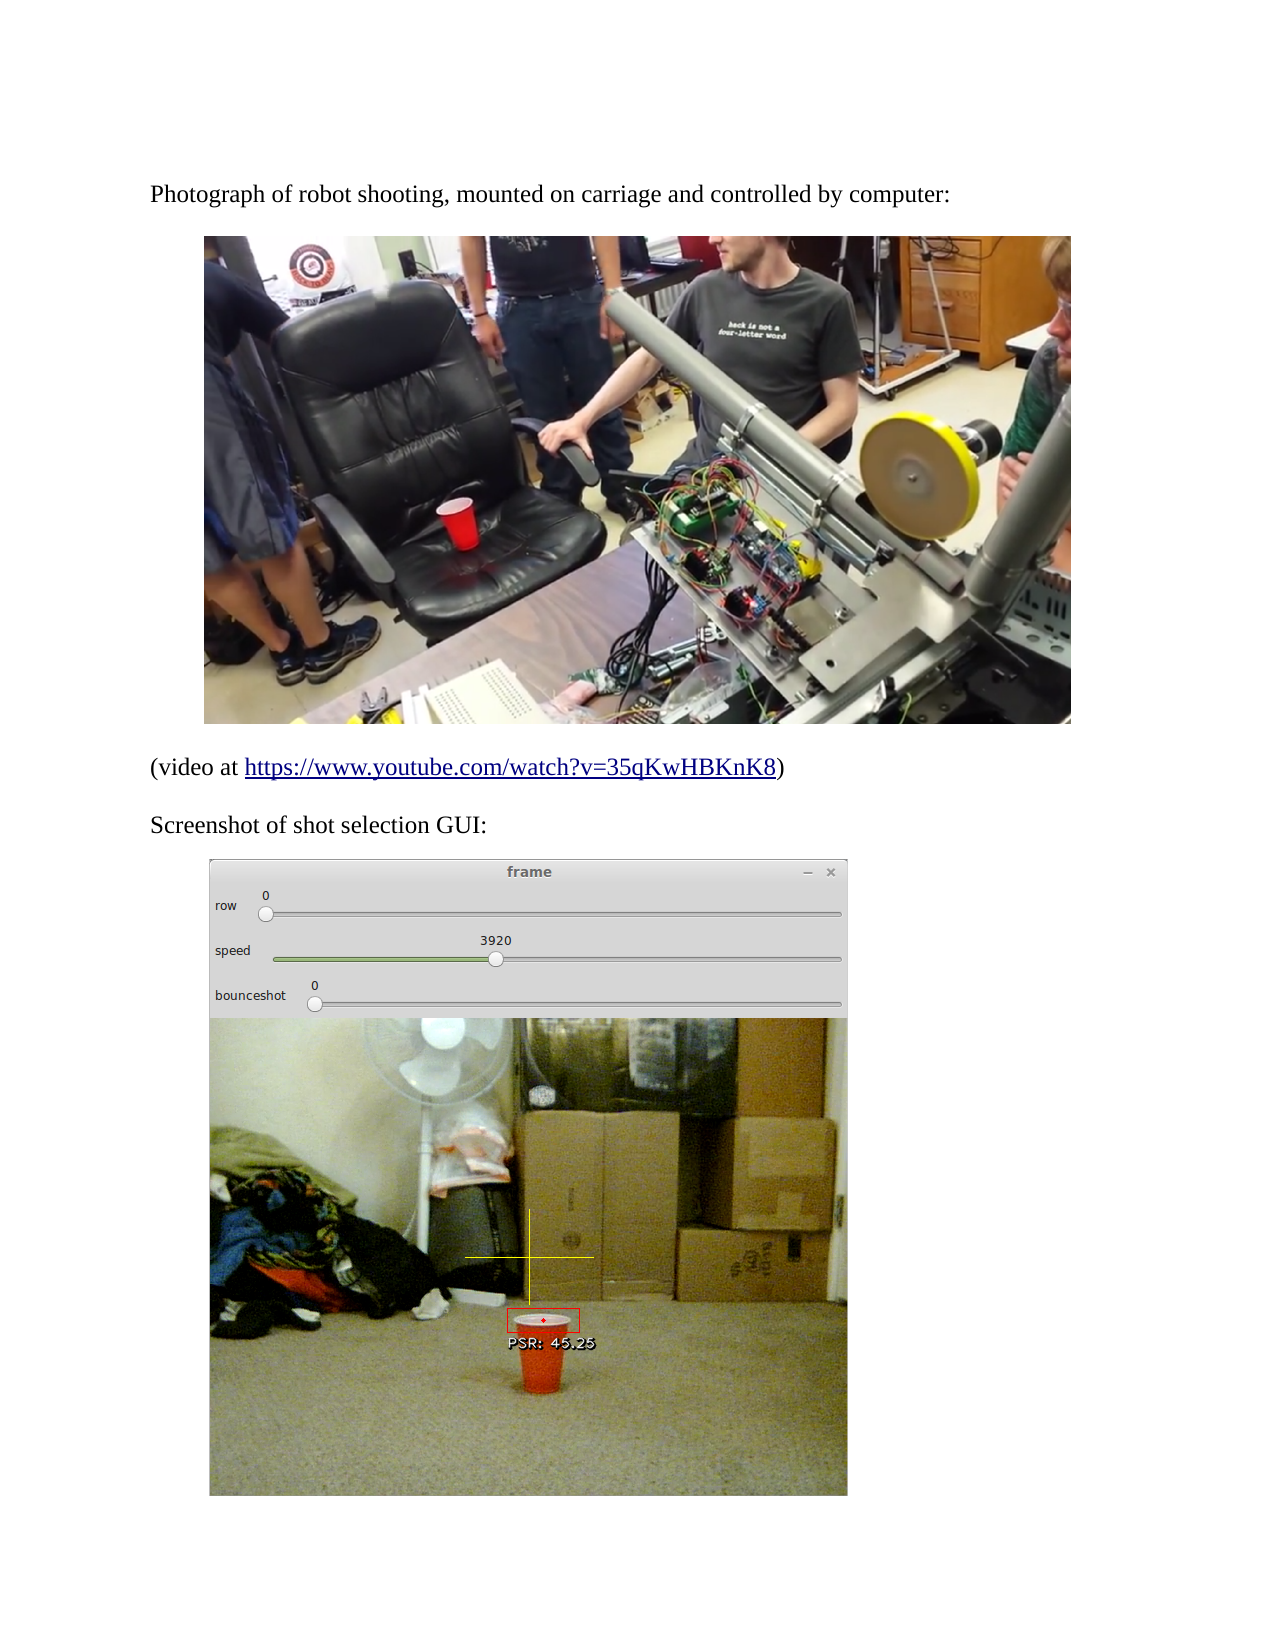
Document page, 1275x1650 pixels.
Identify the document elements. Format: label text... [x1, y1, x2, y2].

text (video at https://www.youtube.com/watch?v=35qKwHBKnK8) [150, 752, 1125, 781]
picture [204, 236, 1071, 724]
text Screenshot of shot selection GUI: [150, 810, 1125, 839]
picture [209, 859, 848, 1496]
text Photograph of robot shooting, mounted on carriage and controlled by computer: [150, 179, 1125, 207]
